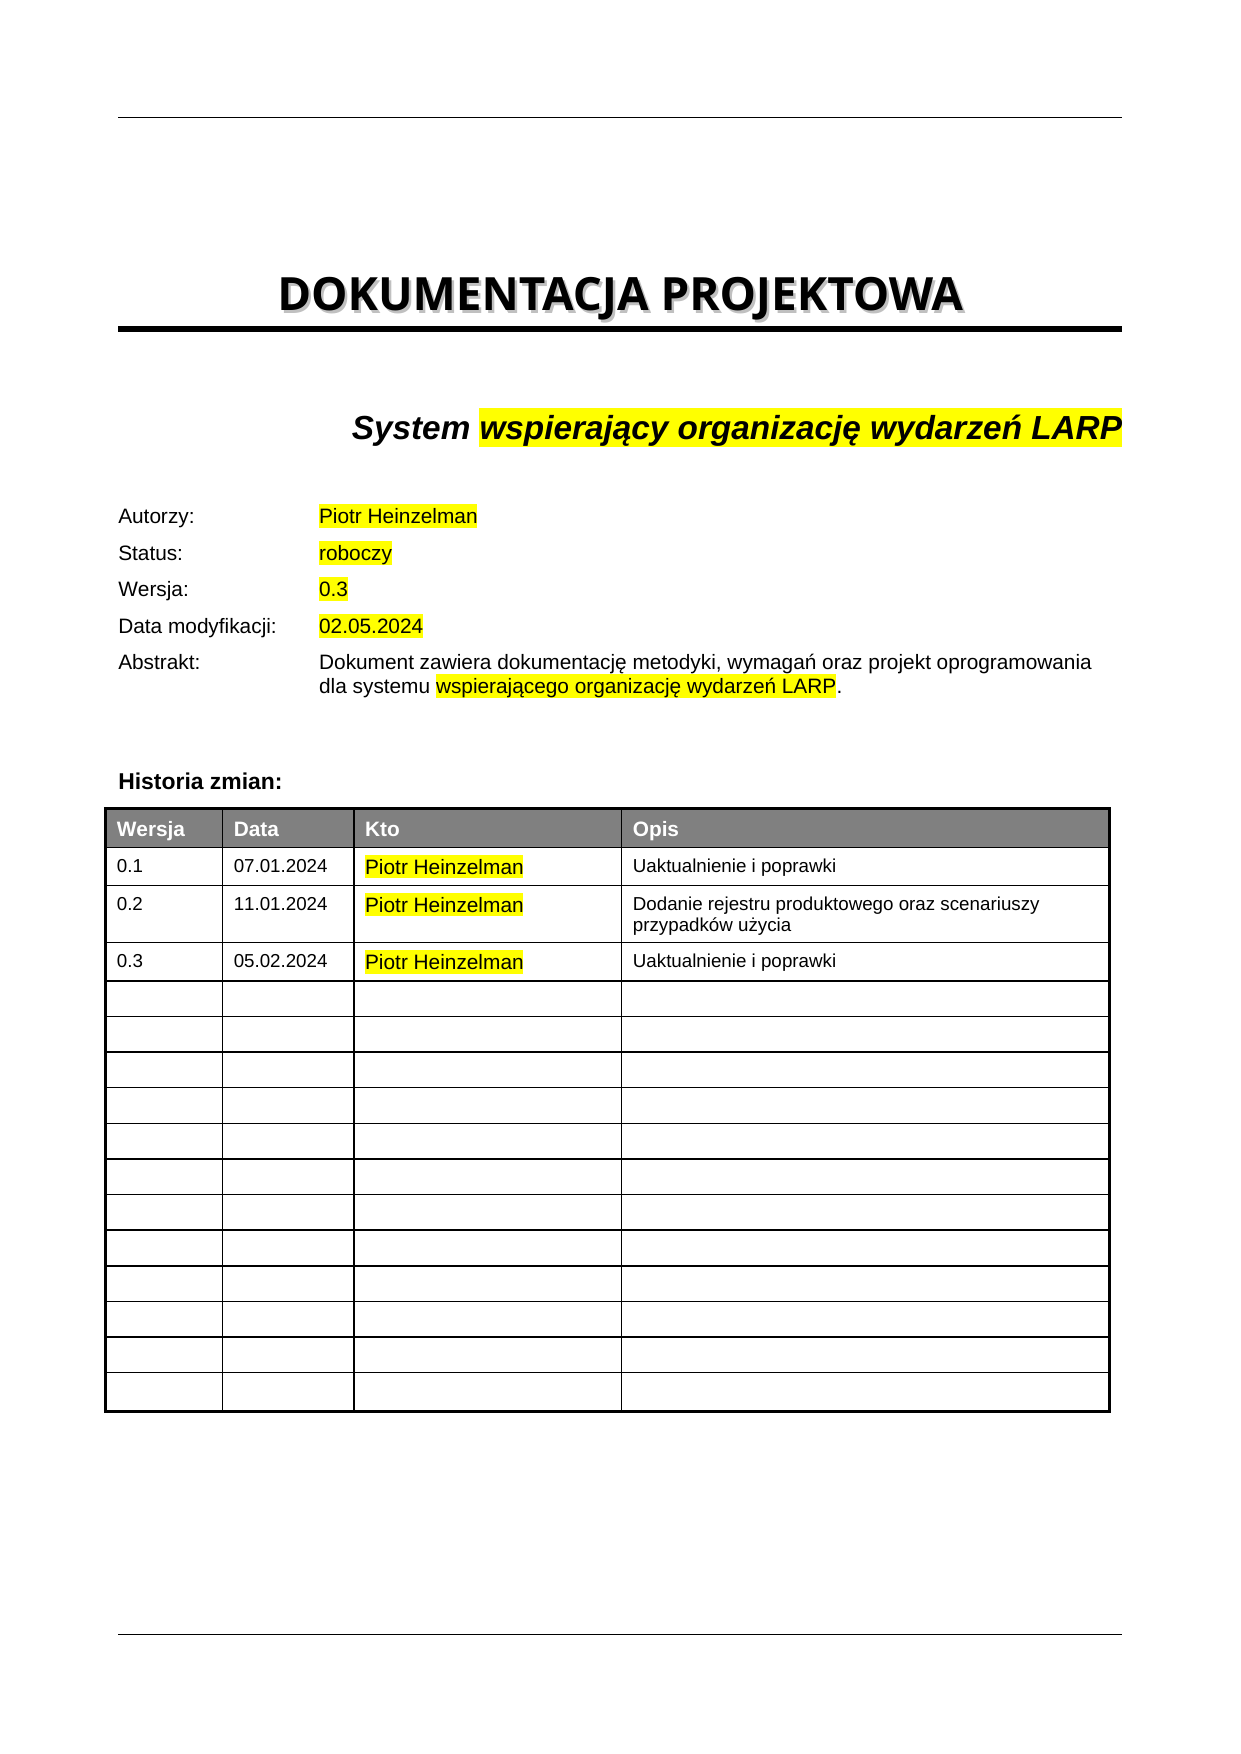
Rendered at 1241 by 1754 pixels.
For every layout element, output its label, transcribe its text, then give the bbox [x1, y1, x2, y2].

table_cell 0.3 [312, 571, 1115, 607]
table_cell [107, 1017, 222, 1051]
table_cell [355, 1338, 621, 1372]
table_cell 0.1 [107, 848, 222, 885]
table_cell 07.01.2024 [223, 848, 353, 885]
table_cell [107, 1373, 222, 1410]
table_cell [622, 1053, 1108, 1087]
table_cell [107, 1053, 222, 1087]
table_cell [355, 1160, 621, 1194]
table_cell [107, 1124, 222, 1158]
table_header Opis [622, 810, 1108, 847]
table_header Piotr Heinzelman [312, 498, 1115, 534]
table_cell [107, 1088, 222, 1122]
table_cell [622, 1124, 1108, 1158]
table_cell roboczy [312, 535, 1115, 571]
table_cell [622, 1231, 1108, 1265]
table_cell [622, 982, 1108, 1016]
table_cell [355, 1017, 621, 1051]
table_cell [107, 1338, 222, 1372]
table_cell [223, 1195, 353, 1229]
table_cell [107, 1267, 222, 1301]
table_header Kto [355, 810, 621, 847]
table_cell [622, 1160, 1108, 1194]
table_cell [107, 1302, 222, 1336]
table_cell [223, 1160, 353, 1194]
table_cell Piotr Heinzelman [355, 943, 621, 980]
table_cell 0.3 [107, 943, 222, 980]
table_cell [622, 1373, 1108, 1410]
table_cell [355, 1267, 621, 1301]
subtitle DOKUMENTACJA PROJEKTOWA [118, 262, 1122, 326]
table_cell 11.01.2024 [223, 886, 353, 942]
table_cell [107, 982, 222, 1016]
table_cell [355, 1124, 621, 1158]
table_cell [355, 1373, 621, 1410]
subtitle System wspierający organizację wydarzeń LARP [118, 408, 1122, 447]
table_cell [107, 1160, 222, 1194]
table_cell [622, 1195, 1108, 1229]
table_cell [223, 1231, 353, 1265]
table_cell Uaktualnienie i poprawki [622, 848, 1108, 885]
table_header Wersja [107, 810, 222, 847]
table_cell [622, 1267, 1108, 1301]
table_cell [355, 982, 621, 1016]
table_cell Abstrakt: [111, 644, 312, 704]
table_cell [355, 1231, 621, 1265]
table_cell [223, 982, 353, 1016]
table_cell [223, 1088, 353, 1122]
table_cell [355, 1195, 621, 1229]
table_cell Dokument zawiera dokumentację metodyki, wymagań oraz projekt oprogramowania dla systemu wspierającego organizację wydarzeń LARP. [312, 644, 1115, 704]
table_cell [107, 1231, 222, 1265]
table_cell Dodanie rejestru produktowego oraz scenariuszy przypadków użycia [622, 886, 1108, 942]
table_cell [223, 1017, 353, 1051]
table_cell [622, 1302, 1108, 1336]
table_cell [223, 1338, 353, 1372]
table_cell [355, 1302, 621, 1336]
table_cell Wersja: [111, 571, 312, 607]
table_cell [223, 1267, 353, 1301]
table_header Data [223, 810, 353, 847]
table_cell [223, 1373, 353, 1410]
text Historia zmian: [118, 768, 1122, 794]
table_cell [223, 1302, 353, 1336]
table_cell [622, 1088, 1108, 1122]
table_cell Piotr Heinzelman [355, 848, 621, 885]
table_cell [107, 1195, 222, 1229]
table_cell [355, 1053, 621, 1087]
table_cell 0.2 [107, 886, 222, 942]
table_cell [355, 1088, 621, 1122]
table_cell 02.05.2024 [312, 608, 1115, 644]
table_cell [223, 1124, 353, 1158]
table_cell Uaktualnienie i poprawki [622, 943, 1108, 980]
table_cell Status: [111, 535, 312, 571]
table_cell 05.02.2024 [223, 943, 353, 980]
table_cell [223, 1053, 353, 1087]
table_cell Data modyfikacji: [111, 608, 312, 644]
table_cell [622, 1017, 1108, 1051]
table_cell Piotr Heinzelman [355, 886, 621, 942]
table_header Autorzy: [111, 498, 312, 534]
table_cell [622, 1338, 1108, 1372]
